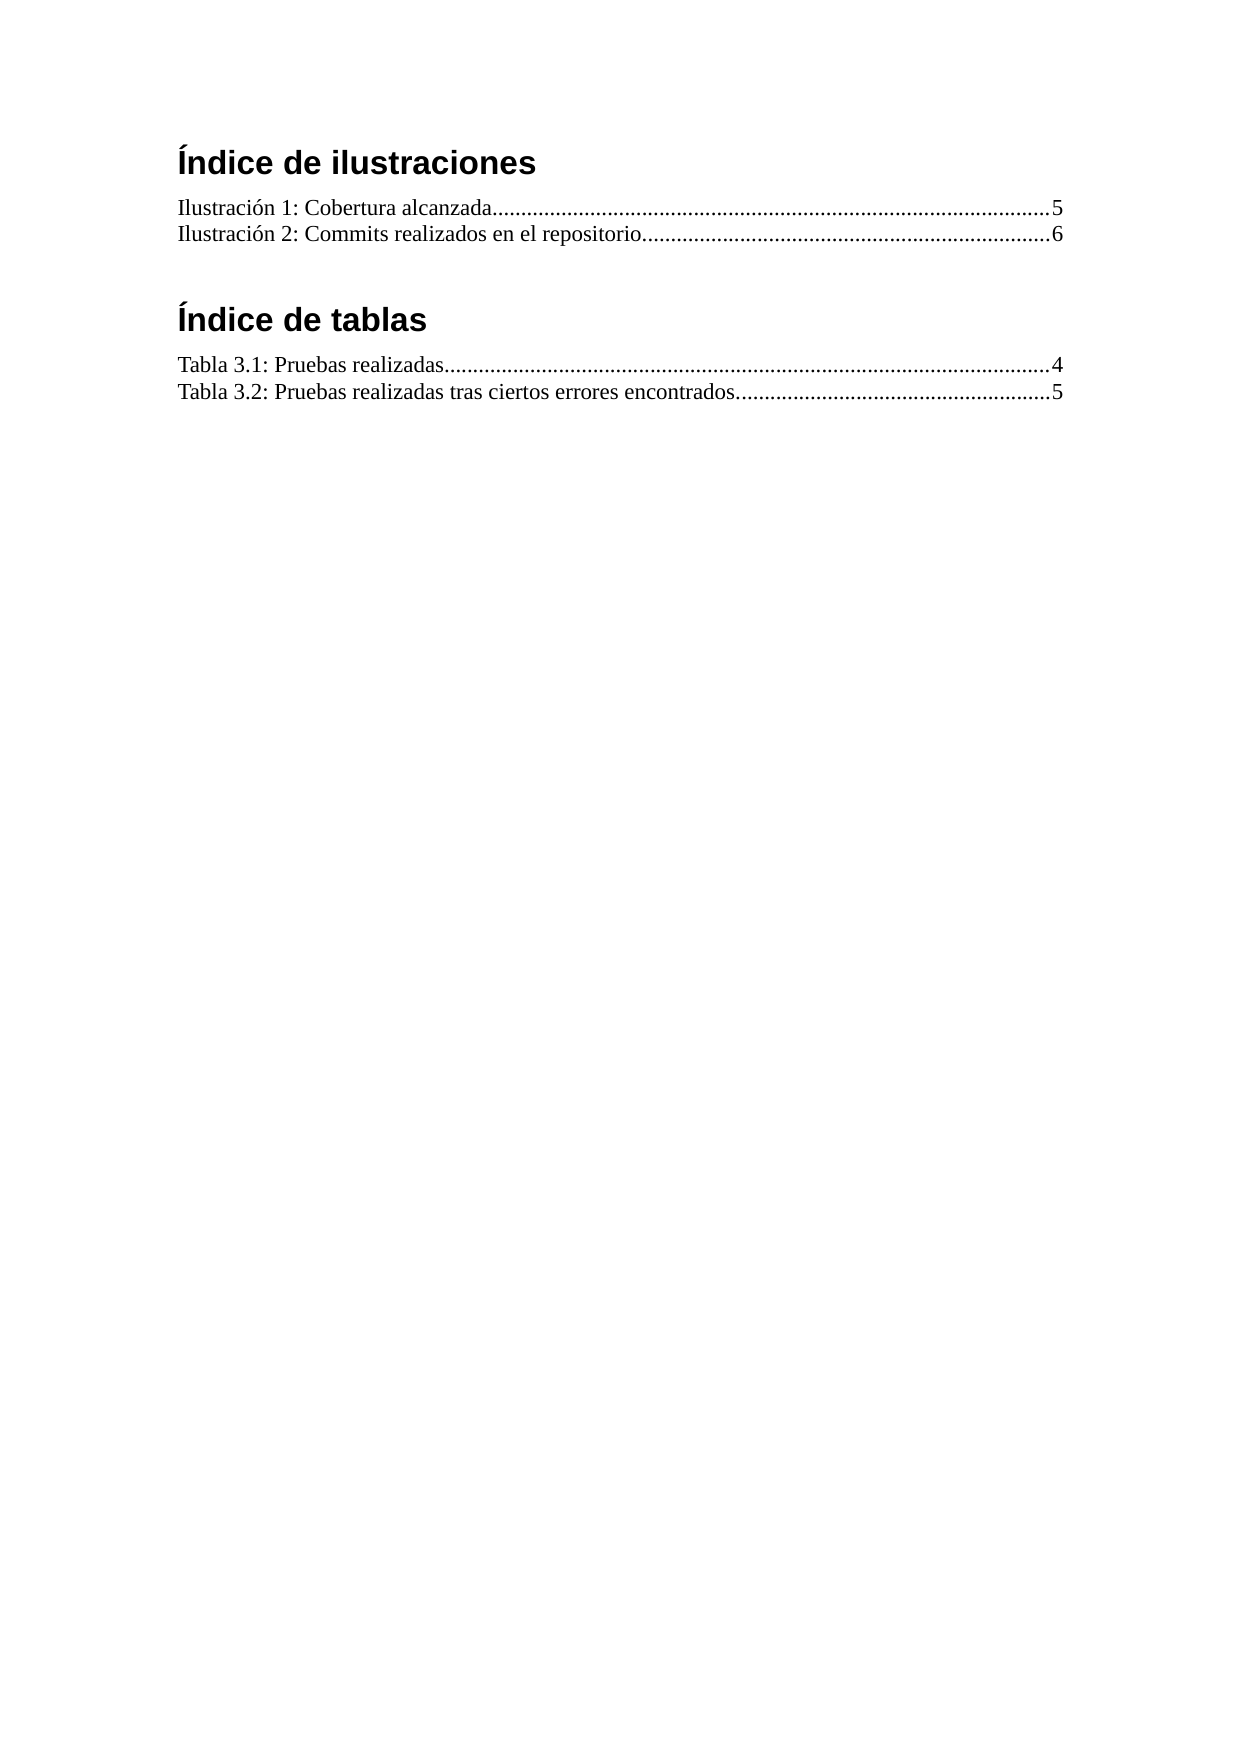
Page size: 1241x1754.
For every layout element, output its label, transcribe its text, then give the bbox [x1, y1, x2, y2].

text Ilustración 2: Commits realizados en el repositorio. 6 [177, 220, 1063, 247]
subtitle Índice de tablas [177, 301, 1063, 339]
text Tabla 3.1: Pruebas realizadas 4 [177, 351, 1063, 378]
text Tabla 3.2: Pruebas realizadas tras ciertos errores encontrados. 5 [177, 378, 1063, 404]
text Ilustración 1: Cobertura alcanzada. 5 [177, 194, 1063, 220]
subtitle Índice de ilustraciones [177, 143, 1063, 182]
